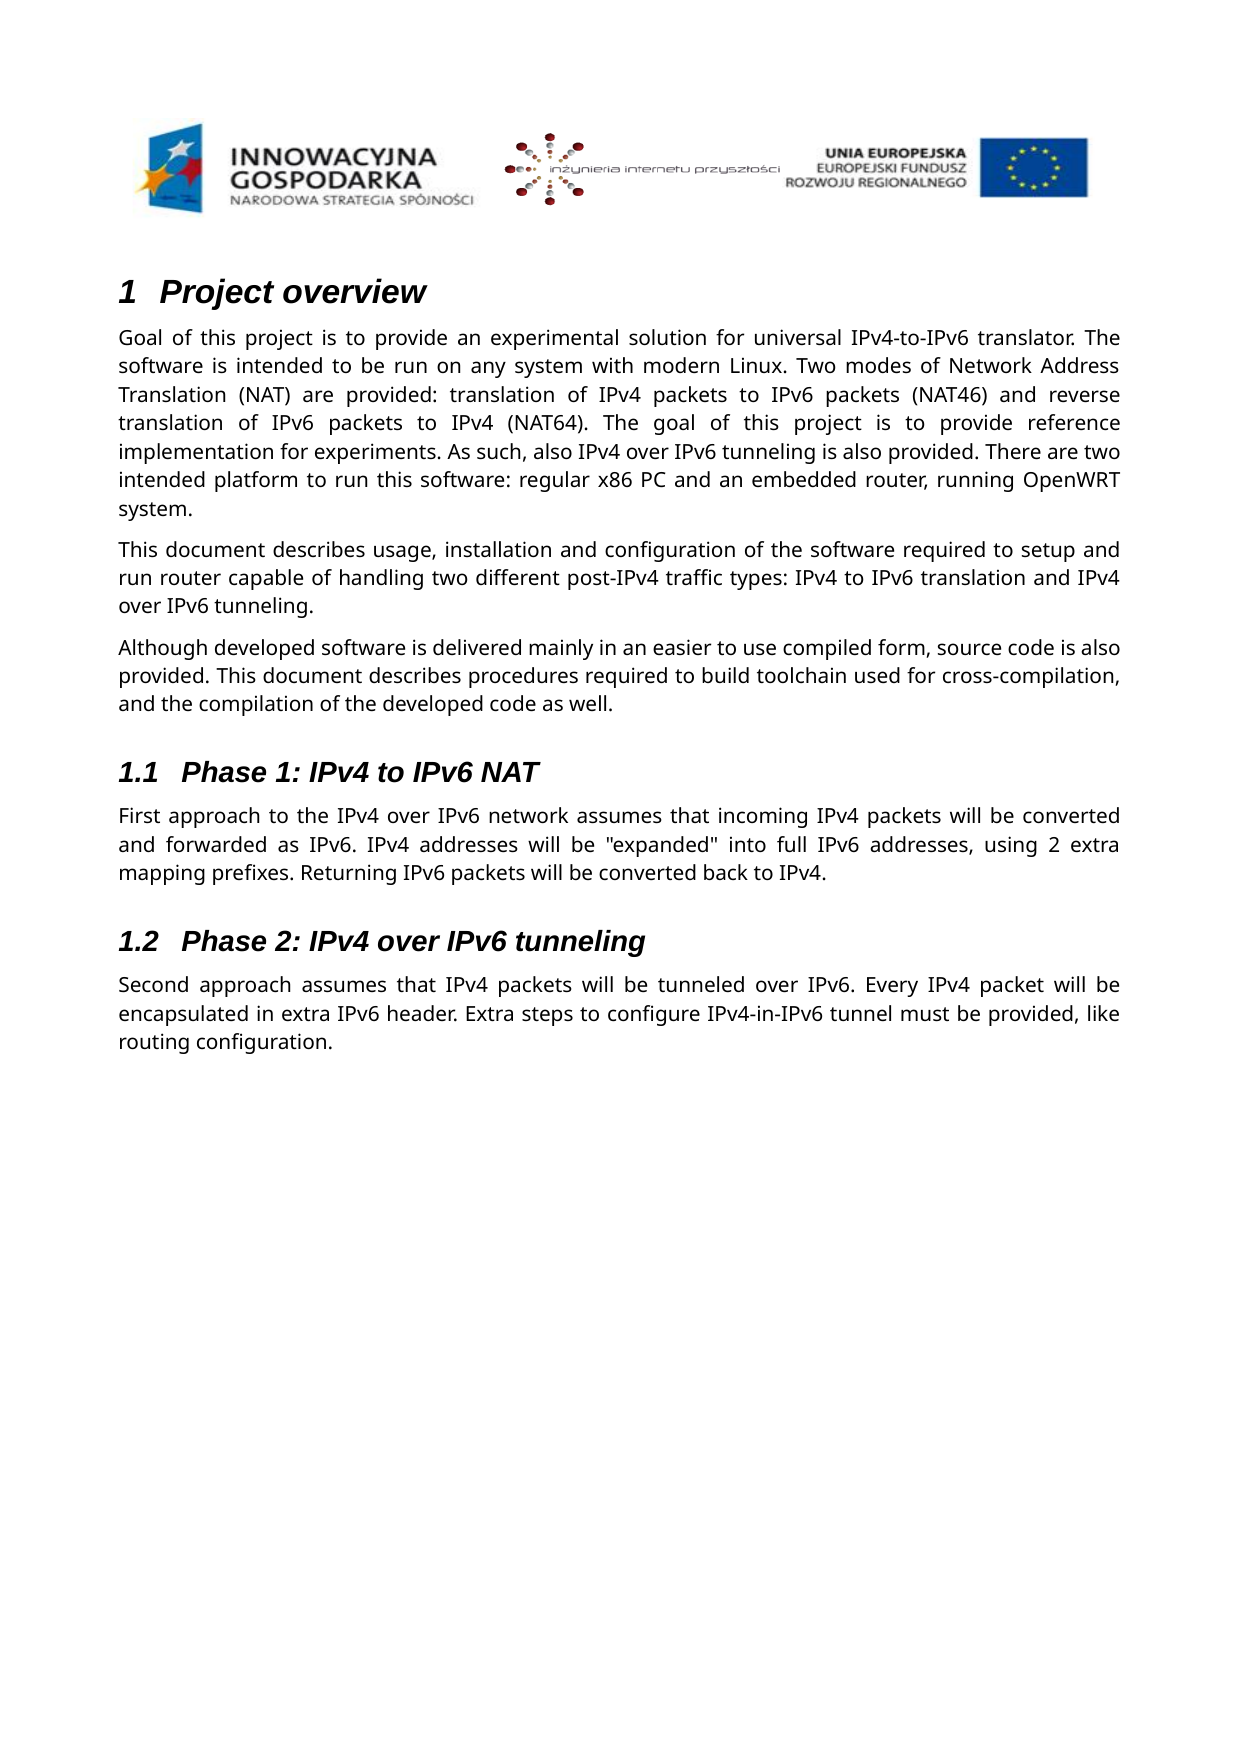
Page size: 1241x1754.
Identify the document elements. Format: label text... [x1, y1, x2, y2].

text This document describes usage, installation and configuration of the software required to setup and run router capable of handling two different post-IPv4 traffic types: IPv4 to IPv6 translation and IPv4 over IPv6 tunneling. [118, 535, 1122, 620]
subtitle Project overview [118, 272, 1122, 311]
text Although developed software is delivered mainly in an easier to use compiled form, source code is also provided. This document describes procedures required to build toolchain used for cross-compilation, and the compilation of the developed code as well. [118, 633, 1122, 718]
picture [132, 118, 1108, 221]
subtitle Phase 1: IPv4 to IPv6 NAT [118, 755, 1122, 789]
subtitle Phase 2: IPv4 over IPv6 tunneling [118, 924, 1122, 958]
text Second approach assumes that IPv4 packets will be tunneled over IPv6. Every IPv4 packet will be encapsulated in extra IPv6 header. Extra steps to configure IPv4-in-IPv6 tunnel must be provided, like routing configuration. [118, 970, 1122, 1056]
text Goal of this project is to provide an experimental solution for universal IPv4-to-IPv6 translator. The software is intended to be run on any system with modern Linux. Two modes of Network Address Translation (NAT) are provided: translation of IPv4 packets to IPv6 packets (NAT46) and reverse translation of IPv6 packets to IPv4 (NAT64). The goal of this project is to provide reference implementation for experiments. As such, also IPv4 over IPv6 tunneling is also provided. There are two intended platform to run this software: regular x86 PC and an embedded router, running OpenWRT system. [118, 323, 1122, 522]
text First approach to the IPv4 over IPv6 network assumes that incoming IPv4 packets will be converted and forwarded as IPv6. IPv4 addresses will be "expanded" into full IPv6 addresses, using 2 extra mapping prefixes. Returning IPv6 packets will be converted back to IPv4. [118, 801, 1122, 887]
